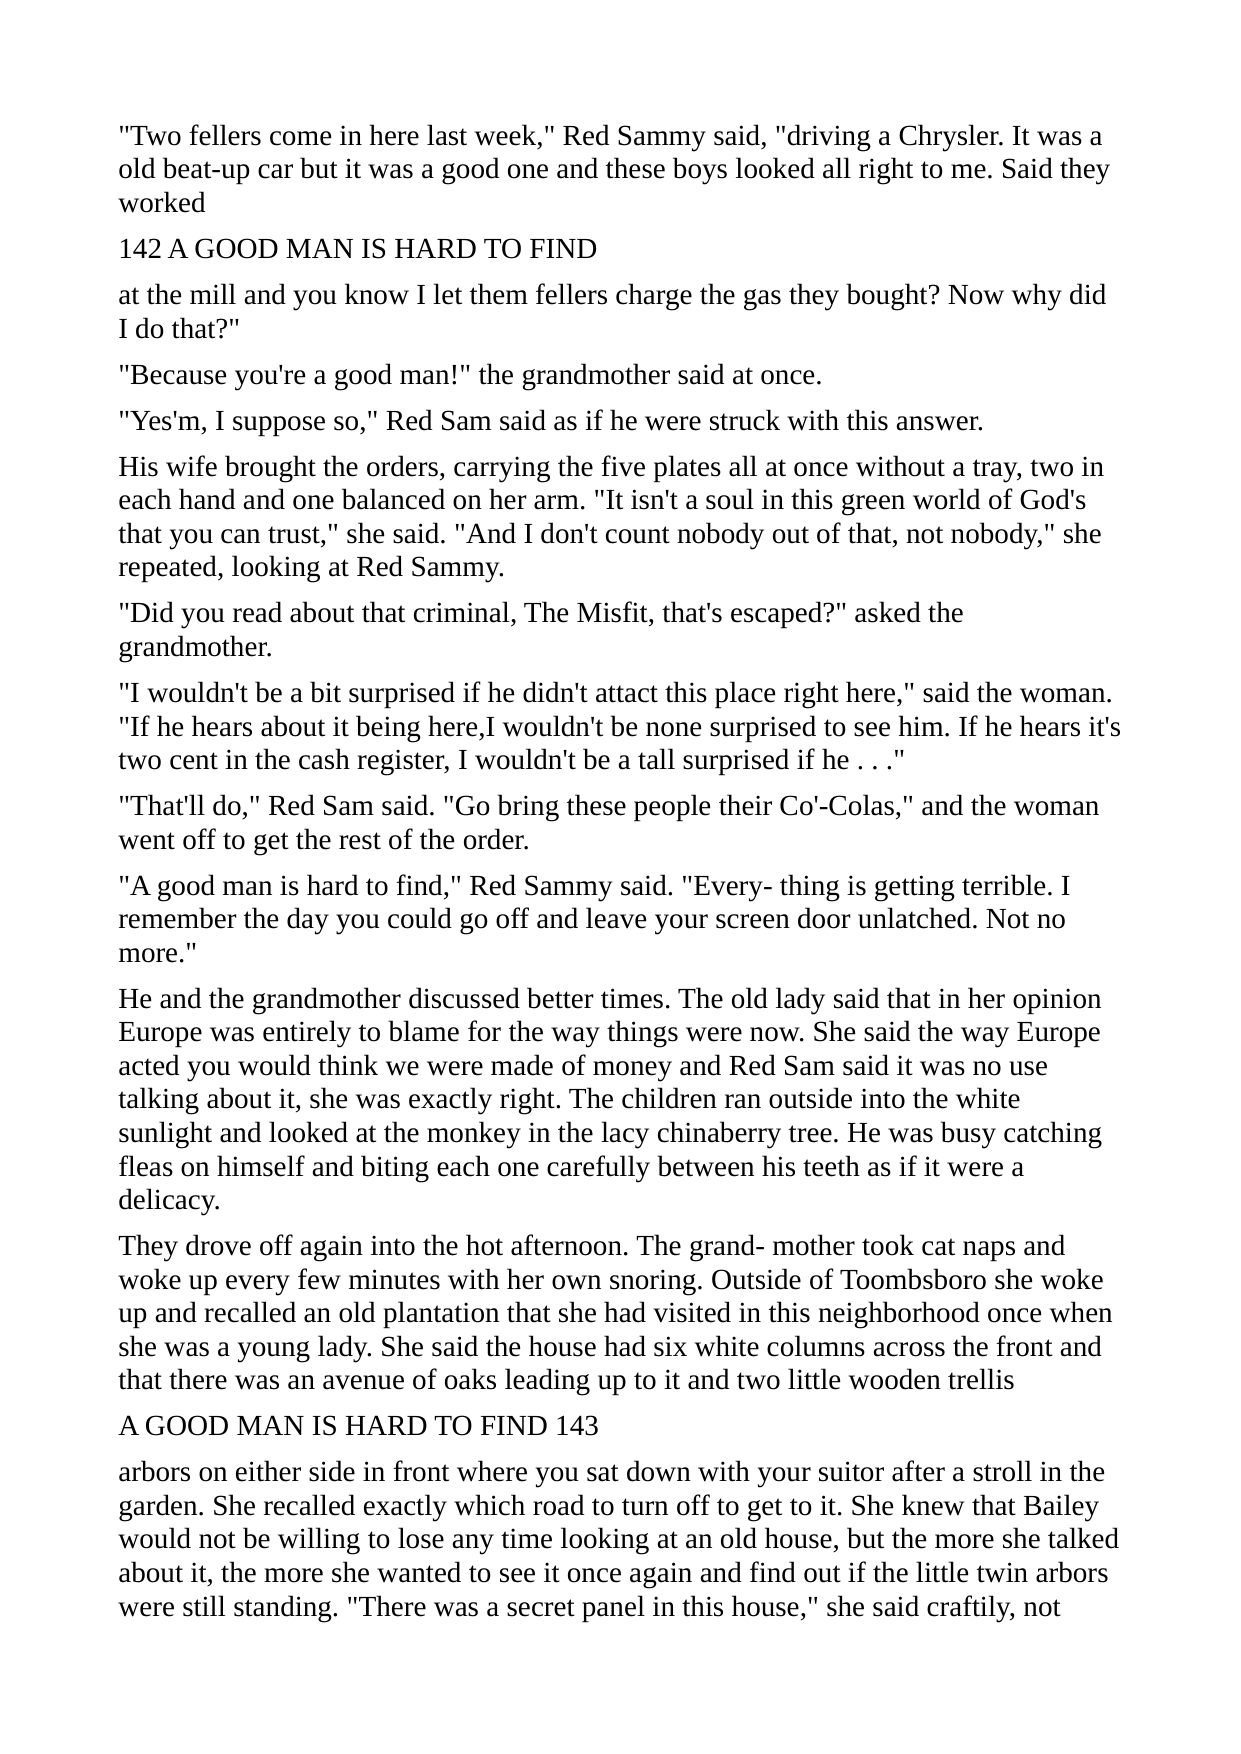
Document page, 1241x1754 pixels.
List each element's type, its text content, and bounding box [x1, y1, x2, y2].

text He and the grandmother discussed better times. The old lady said that in her opinion Europe was entirely to blame for the way things were now. She said the way Europe acted you would think we were made of money and Red Sam said it was no use talking about it, she was exactly right. The children ran outside into the white sunlight and looked at the monkey in the lacy chinaberry tree. He was busy catching fleas on himself and biting each one carefully between his teeth as if it were a delicacy. [118, 981, 1122, 1216]
text arbors on either side in front where you sat down with your suitor after a stroll in the garden. She recalled exactly which road to turn off to get to it. She knew that Bailey would not be willing to lose any time looking at an old house, but the more she talked about it, the more she wanted to see it once again and find out if the little twin arbors were still standing. "There was a secret panel in this house," she said craftily, not [118, 1454, 1122, 1622]
text "A good man is hard to find," Red Sammy said. "Every- thing is getting terrible. I remember the day you could go off and leave your screen door unlatched. Not no more." [118, 868, 1122, 968]
text 142 A GOOD MAN IS HARD TO FIND [118, 231, 1122, 265]
text "That'll do," Red Sam said. "Go bring these people their Co'-Colas," and the woman went off to get the rest of the order. [118, 788, 1122, 855]
text "Did you read about that criminal, The Misfit, that's escaped?" asked the grandmother. [118, 596, 1122, 663]
text "Yes'm, I suppose so," Red Sam said as if he were struck with this answer. [118, 403, 1122, 436]
text "Because you're a good man!" the grandmother said at once. [118, 357, 1122, 390]
text A GOOD MAN IS HARD TO FIND 143 [118, 1408, 1122, 1442]
text "I wouldn't be a bit surprised if he didn't attact this place right here," said the woman. "If he hears about it being here,I wouldn't be none surprised to see him. If he hears it's two cent in the cash register, I wouldn't be a tall surprised if he . . ." [118, 675, 1122, 776]
text "Two fellers come in here last week," Red Sammy said, "driving a Chrysler. It was a old beat-up car but it was a good one and these boys looked all right to me. Said they worked [118, 118, 1122, 219]
text His wife brought the orders, carrying the five plates all at once without a tray, two in each hand and one balanced on her arm. "It isn't a soul in this green world of God's that you can trust," she said. "And I don't count nobody out of that, not nobody," she repeated, looking at Red Sammy. [118, 449, 1122, 583]
text They drove off again into the hot afternoon. The grand- mother took cat naps and woke up every few minutes with her own snoring. Outside of Toombsboro she woke up and recalled an old plantation that she had visited in this neighborhood once when she was a young lady. She said the house had six white columns across the front and that there was an avenue of oaks leading up to it and two little wooden trellis [118, 1228, 1122, 1396]
text at the mill and you know I let them fellers charge the gas they bought? Now why did I do that?" [118, 277, 1122, 344]
